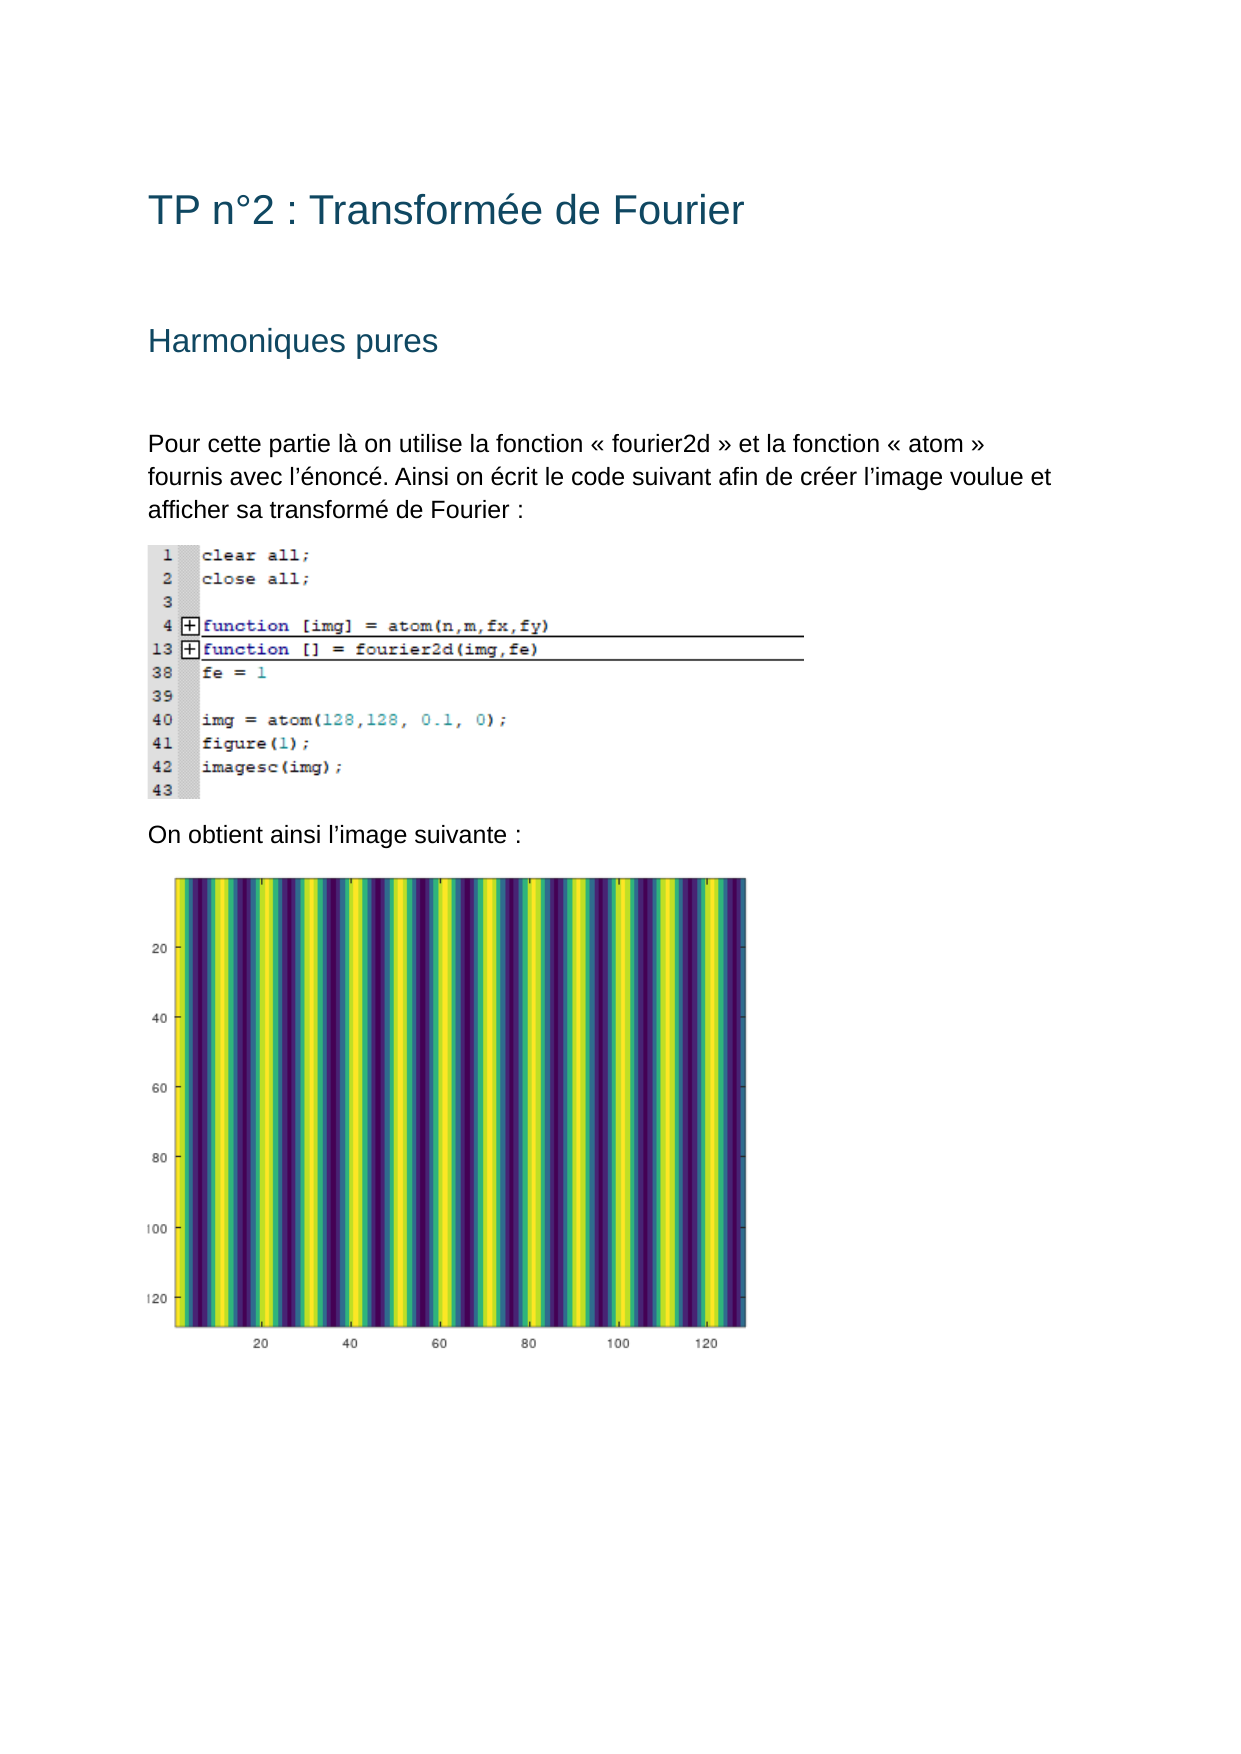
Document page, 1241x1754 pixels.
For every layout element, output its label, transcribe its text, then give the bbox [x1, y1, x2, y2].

subtitle TP n°2 : Transformée de Fourier [148, 185, 1093, 233]
subtitle Harmoniques pures [148, 321, 1093, 359]
text On obtient ainsi l’image suivante : [148, 820, 1093, 849]
text Pour cette partie là on utilise la fonction « fourier2d » et la fonction « atom » fournis avec l’énoncé. Ainsi on écrit le code suivant afin de créer l’image voulue et afficher sa transformé de Fourier : [148, 429, 1093, 524]
